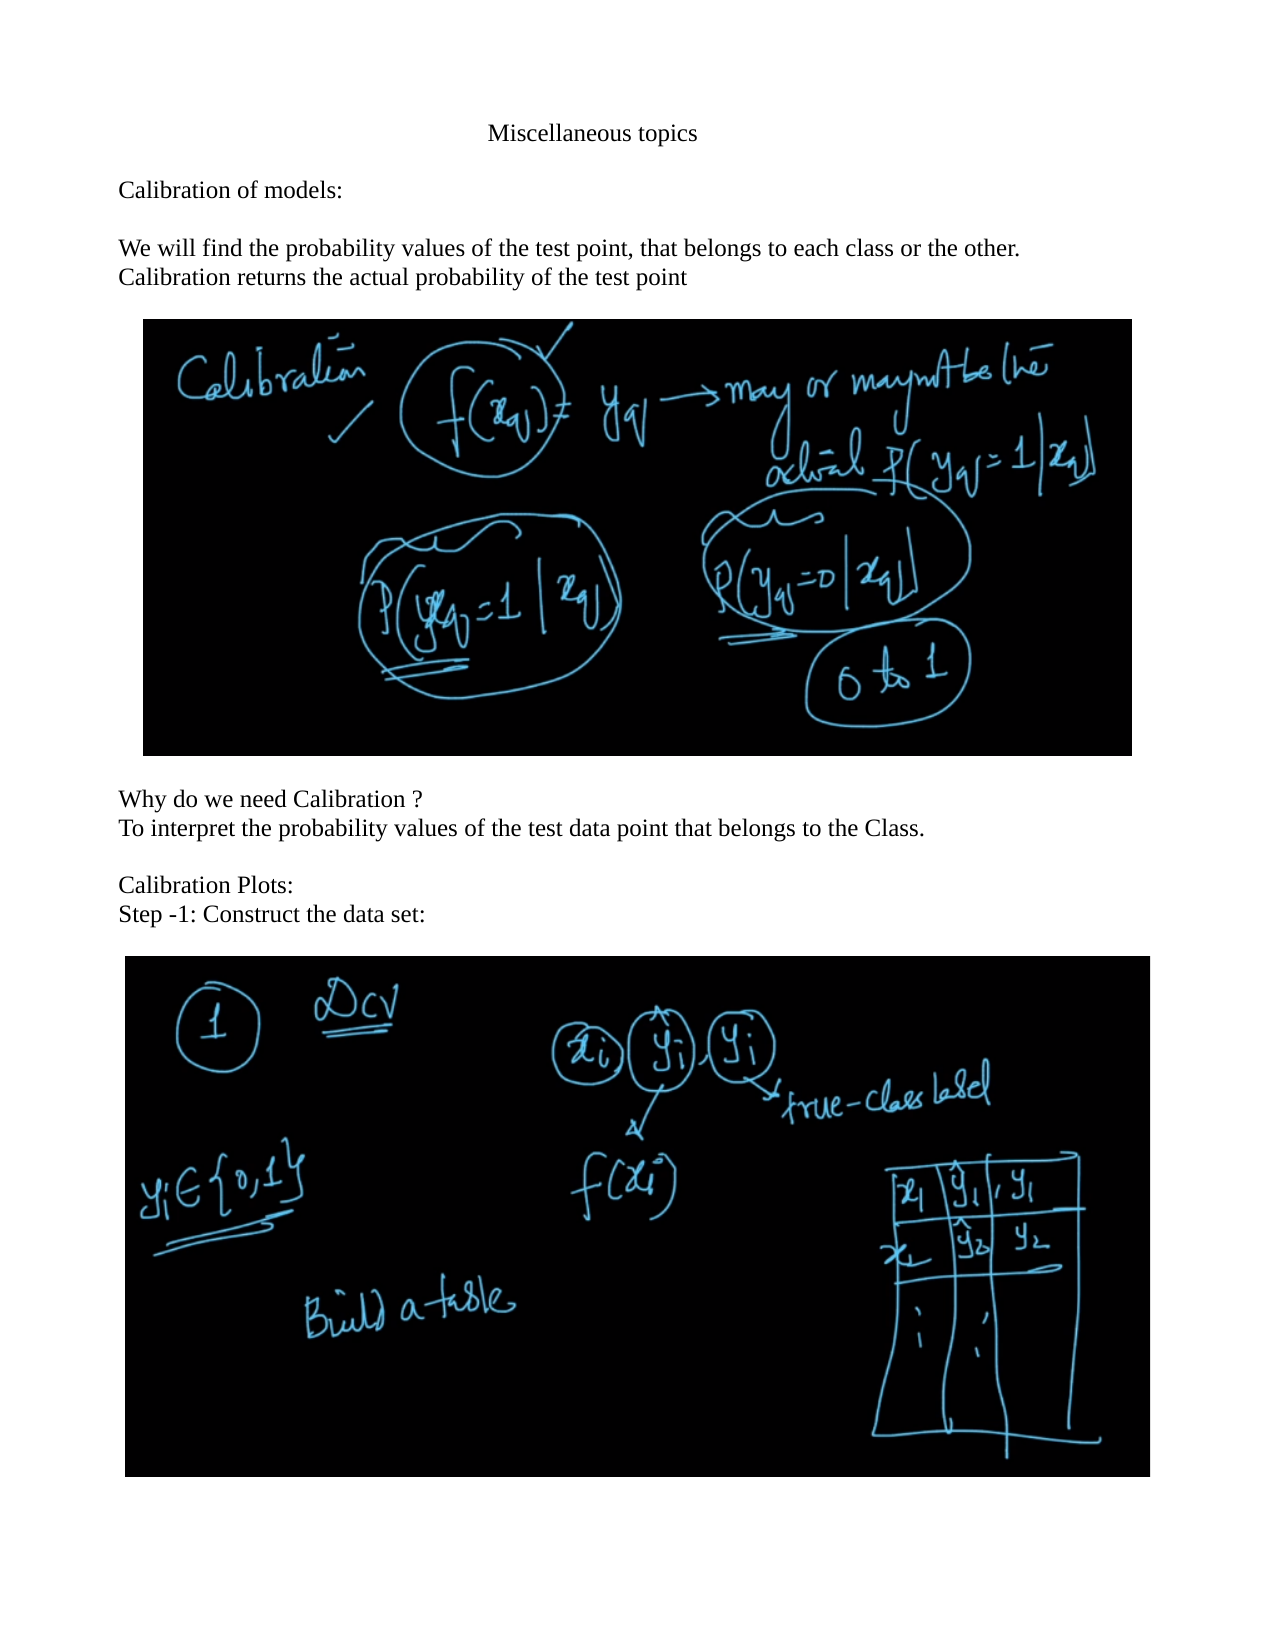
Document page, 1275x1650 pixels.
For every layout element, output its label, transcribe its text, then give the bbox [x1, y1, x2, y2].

text Calibration Plots: [118, 871, 1157, 899]
text To interpret the probability values of the test data point that belongs to the Class. [118, 813, 1157, 842]
text Step -1: Construct the data set: [118, 899, 1157, 928]
text We will find the probability values of the test point, that belongs to each class or the other. [118, 233, 1157, 262]
picture [125, 956, 1150, 1477]
picture [143, 319, 1132, 756]
text Calibration returns the actual probability of the test point [118, 262, 1157, 291]
text Why do we need Calibration ? [118, 784, 1157, 813]
text Miscellaneous topics [118, 118, 1157, 147]
text Calibration of models: [118, 176, 1157, 204]
